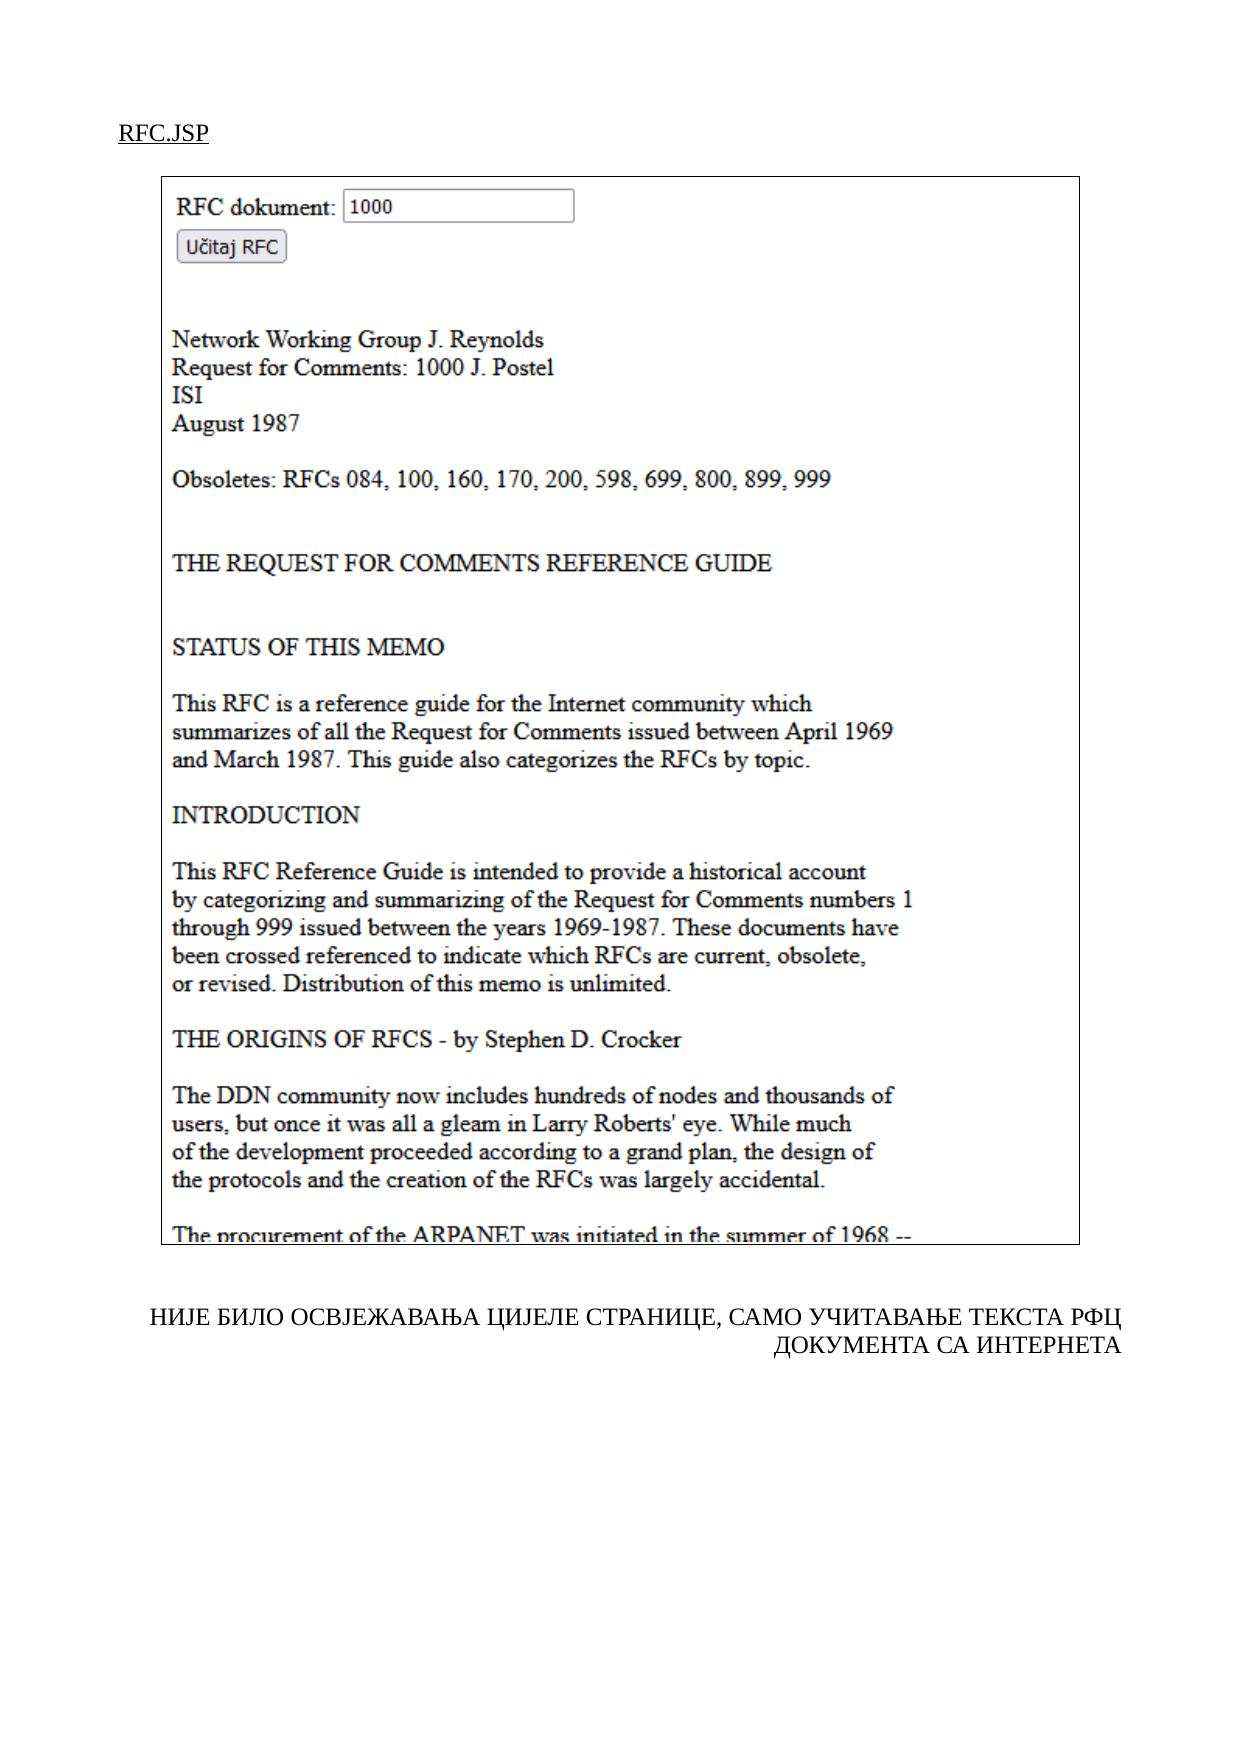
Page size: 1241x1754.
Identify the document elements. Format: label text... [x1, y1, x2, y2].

text RFC.JSP [118, 118, 1122, 147]
text НИЈЕ БИЛО ОСВЈЕЖАВАЊА ЦИЈЕЛЕ СТРАНИЦЕ, САМО УЧИТАВАЊЕ ТЕКСТА РФЦ ДОКУМЕНТА СА ИНТЕРНЕТА [118, 1302, 1122, 1359]
picture [163, 178, 1077, 1242]
